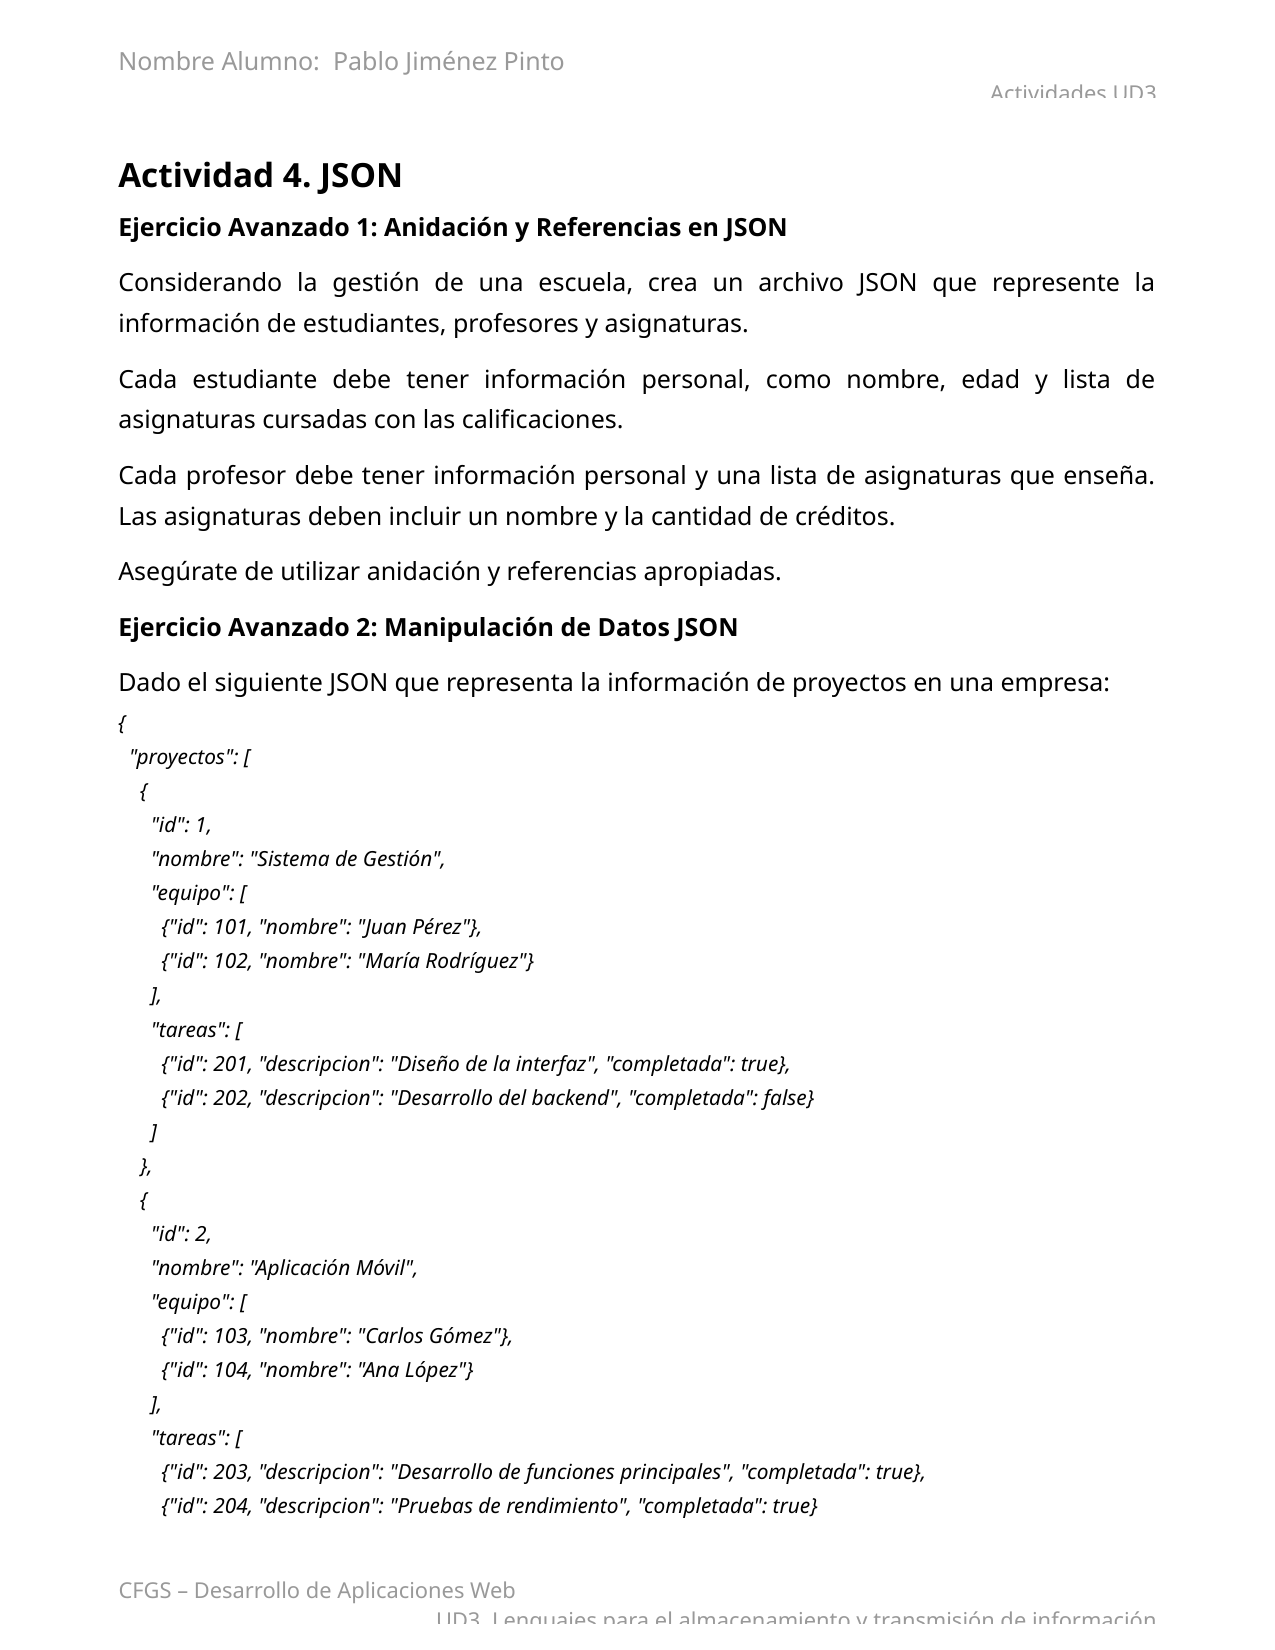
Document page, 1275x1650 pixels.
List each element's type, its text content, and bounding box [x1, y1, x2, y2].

text Cada profesor debe tener información personal y una lista de asignaturas que enseña. Las asignaturas deben incluir un nombre y la cantidad de créditos. [118, 457, 1157, 532]
subtitle Actividad 4. JSON [118, 152, 1157, 197]
text Ejercicio Avanzado 1: Anidación y Referencias en JSON [118, 209, 1157, 244]
text Cada estudiante debe tener información personal, como nombre, edad y lista de asignaturas cursadas con las calificaciones. [118, 361, 1157, 436]
text Dado el siguiente JSON que representa la información de proyectos en una empresa: [118, 664, 1157, 699]
text Ejercicio Avanzado 2: Manipulación de Datos JSON [118, 609, 1157, 643]
text { "proyectos": [ { "id": 1, "nombre": "Sistema de Gestión", "equipo": [ {"id": 101, "nombre": "Juan Pérez"}, {"id": 102, "nombre": "María Rodríguez"} ], "tareas": [ {"id": 201, "descripcion": "Diseño de la interfaz", "completada": true}, {"id": 202, "descripcion": "Desarrollo del backend", "completada": false} ] }, { "id": 2, "nombre": "Aplicación Móvil", "equipo": [ {"id": 103, "nombre": "Carlos Gómez"}, {"id": 104, "nombre": "Ana López"} ], "tareas": [ {"id": 203, "descripcion": "Desarrollo de funciones principales", "completada": true}, {"id": 204, "descripcion": "Pruebas de rendimiento", "completada": true} [118, 708, 1157, 1520]
text Considerando la gestión de una escuela, crea un archivo JSON que represente la información de estudiantes, profesores y asignaturas. [118, 265, 1157, 340]
text Asegúrate de utilizar anidación y referencias apropiadas. [118, 554, 1157, 588]
